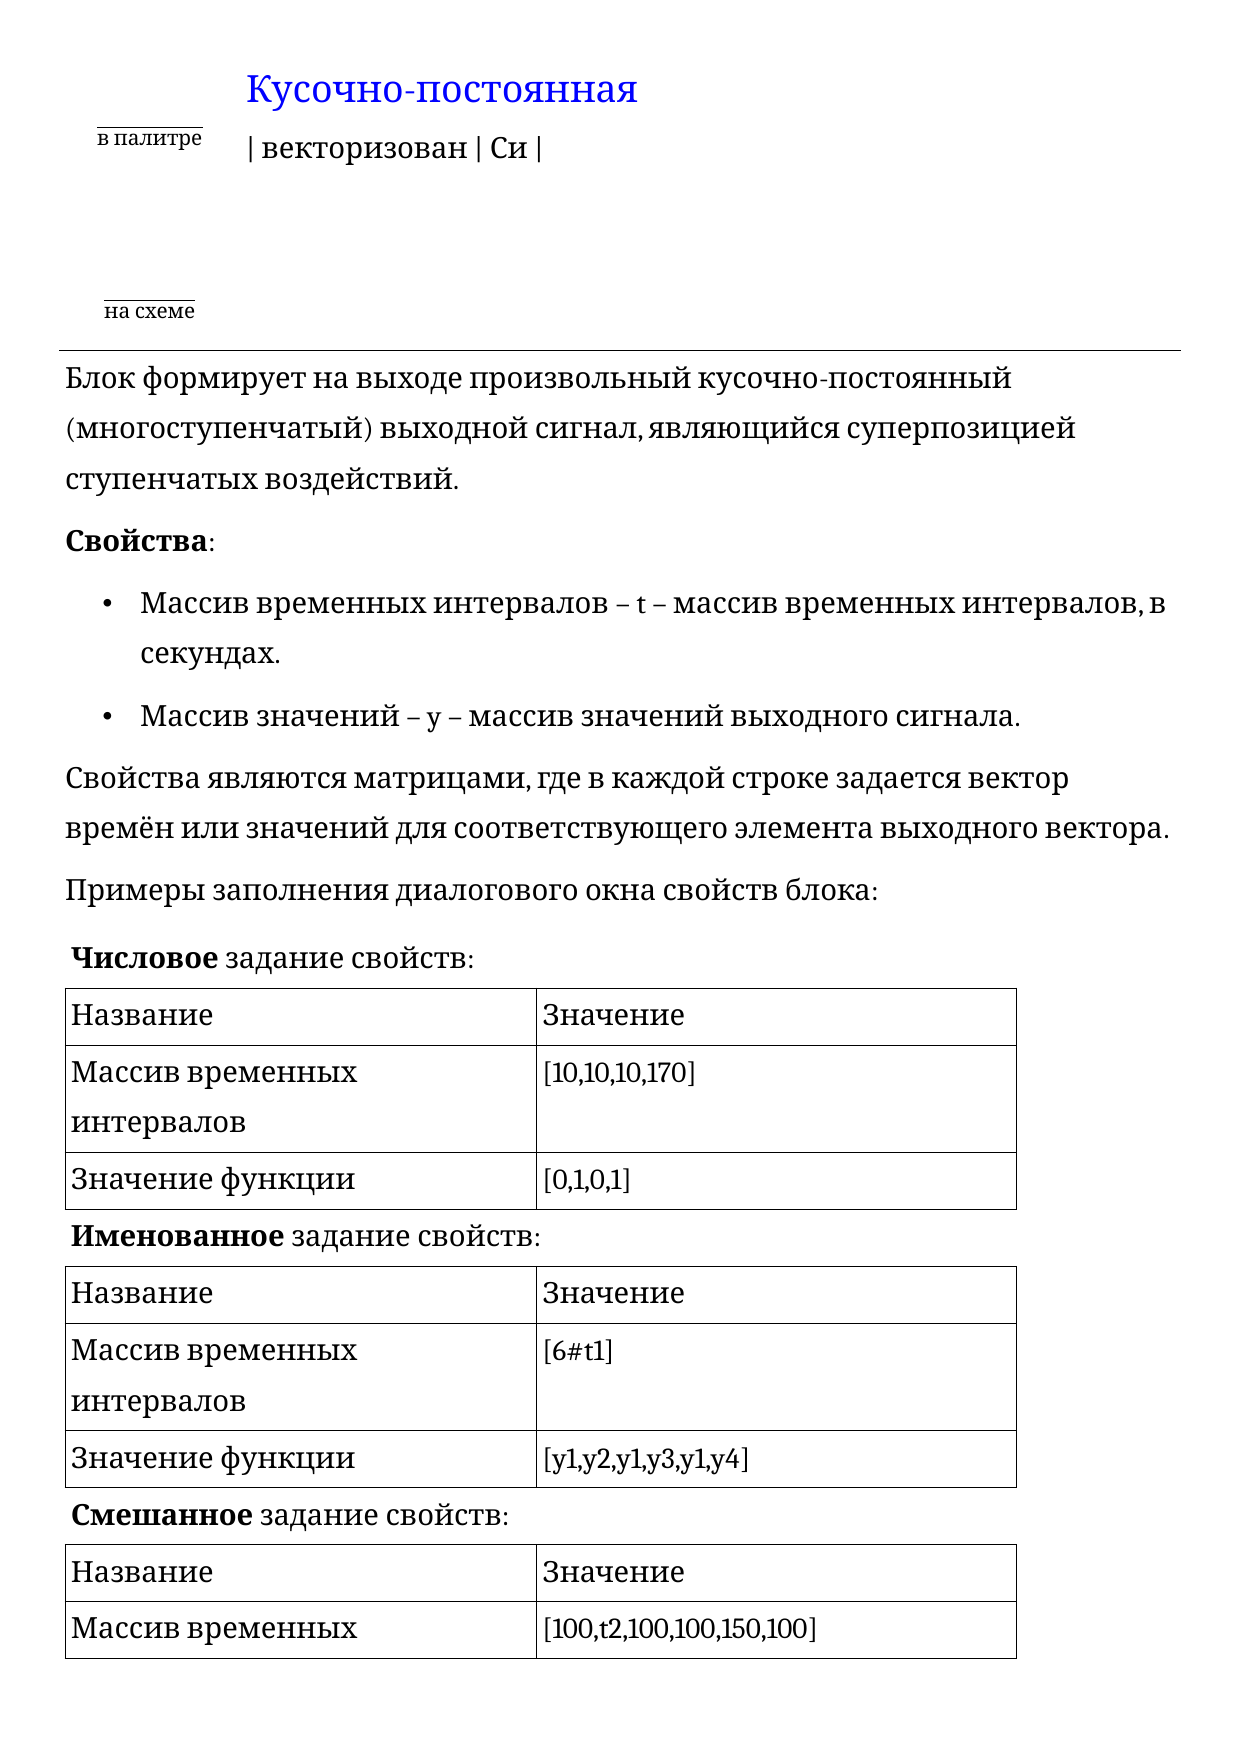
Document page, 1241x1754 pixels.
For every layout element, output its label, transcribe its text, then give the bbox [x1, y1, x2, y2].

table_cell [59, 178, 240, 293]
table_cell [240, 178, 1181, 293]
table_cell [6#t1] [537, 1324, 1016, 1430]
table_cell [10,10,10,170] [537, 1046, 1016, 1152]
table_cell [y1,y2,y1,y3,y1,y4] [537, 1431, 1016, 1487]
table_cell Смешанное задание свойств: [65, 1488, 1016, 1544]
table_cell Значение функции [66, 1431, 536, 1487]
table_cell Название [66, 1267, 536, 1323]
table_cell на схеме [59, 294, 240, 350]
table_header Числовое задание свойств: [65, 931, 1016, 987]
table_cell в палитре [59, 121, 240, 178]
table_cell Значение функции [66, 1153, 536, 1209]
table_cell [100,t2,100,100,150,100] [537, 1602, 1016, 1658]
table_cell Массив временных интервалов [66, 1324, 536, 1430]
table_cell Значение [537, 1545, 1016, 1601]
table_header [59, 59, 240, 121]
table_cell | векторизован | Си | [240, 121, 1181, 178]
table_cell Именованное задание свойств: [65, 1210, 1016, 1266]
table_cell Название [66, 989, 536, 1044]
table_cell Название [66, 1545, 536, 1601]
table_cell Значение [537, 1267, 1016, 1323]
table_cell Значение [537, 989, 1016, 1044]
table_cell Блок формирует на выходе произвольный кусочно-постоянный (многоступенчатый) выходной сигнал, являющийся суперпозицией ступенчатых воздействий. Свойства: Массив временных интервалов – t – массив временных интервалов, в секундах. Массив значений – y – массив значений выходного сигнала. Свойства являются матрицами, где в каждой строке задается вектор времён или значений для соответствующего элемента выходного вектора. Примеры заполнения диалогового окна свойств блока: Примечания: По умолчанию блок формирует скалярный выходной сигнал. Именованные свойства могут быть заданы как локальные переменные модели (субмодели) во вкладке Параметры, как глобальные сигналы проекта при помощи пункта главного меню Сервис → Сигналы, или как внешние сигналы проекта при помощи подключаемой базы сигналов. [59, 351, 1181, 1664]
table_header Кусочно-постоянная [240, 59, 1181, 121]
table_cell Массив временных [66, 1602, 536, 1658]
table_cell [0,1,0,1] [537, 1153, 1016, 1209]
table_cell [240, 294, 1181, 350]
table_cell Массив временных интервалов [66, 1046, 536, 1152]
